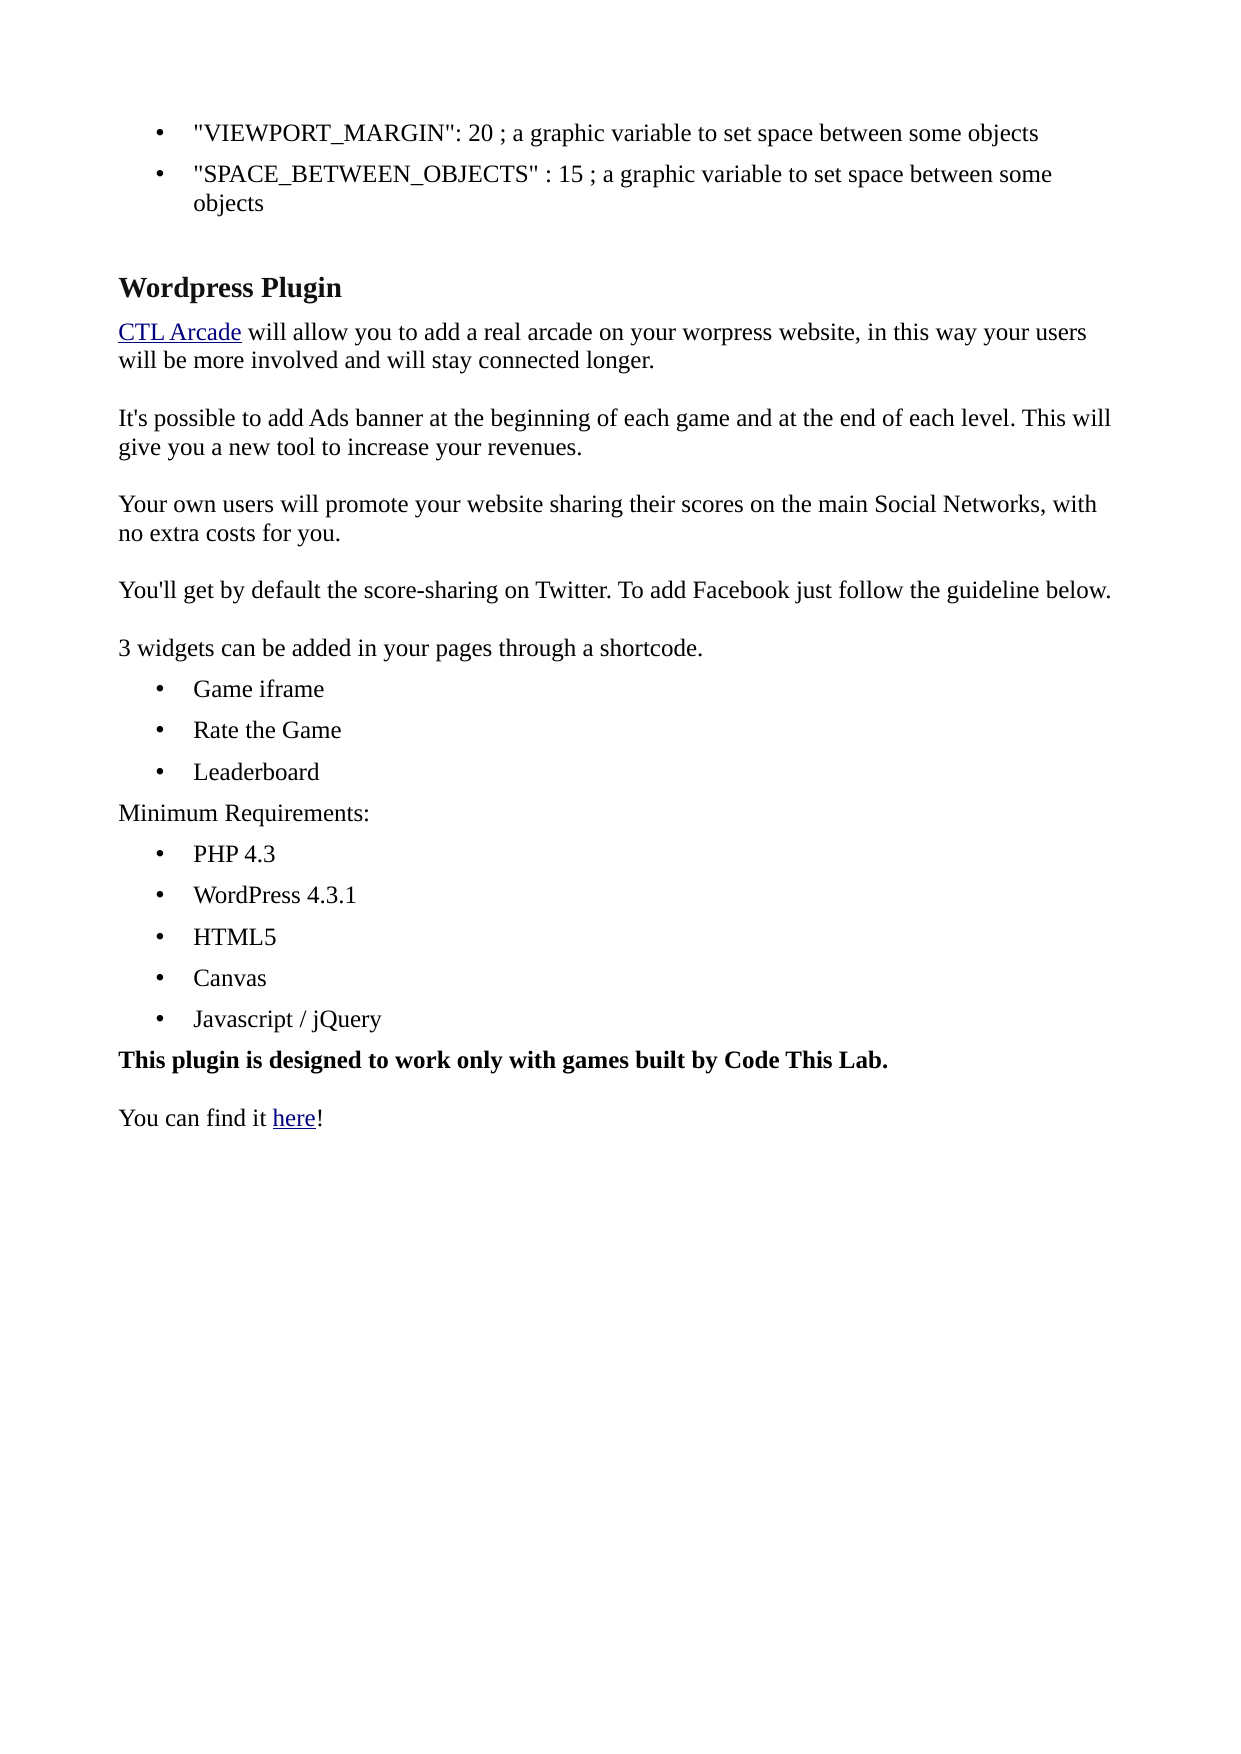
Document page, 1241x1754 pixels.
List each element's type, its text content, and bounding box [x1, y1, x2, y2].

text Wordpress Plugin [118, 271, 1122, 304]
text CTL Arcade will allow you to add a real arcade on your worpress website, in this way your users will be more involved and will stay connected longer. It's possible to add Ads banner at the beginning of each game and at the end of each level. This will give you a new tool to increase your revenues. Your own users will promote your website sharing their scores on the main Social Networks, with no extra costs for you. You'll get by default the score-sharing on Twitter. To add Facebook just follow the guideline below. 3 widgets can be added in your pages through a shortcode. [118, 317, 1122, 662]
list Javascript / jQuery [156, 1004, 1122, 1033]
list Leaderboard [156, 757, 1122, 785]
list Canvas [156, 963, 1122, 992]
text Minimum Requirements: [118, 798, 1122, 827]
list PHP 4.3 [156, 839, 1122, 868]
list "VIEWPORT_MARGIN": 20 ; a graphic variable to set space between some objects [156, 118, 1122, 147]
list WordPress 4.3.1 [156, 880, 1122, 909]
text This plugin is designed to work only with games built by Code This Lab. You can find it here! [118, 1045, 1122, 1132]
list Game iframe [156, 674, 1122, 703]
list Rate the Game [156, 715, 1122, 744]
list HTML5 [156, 922, 1122, 950]
list "SPACE_BETWEEN_OBJECTS" : 15 ; a graphic variable to set space between some objects [156, 159, 1122, 217]
